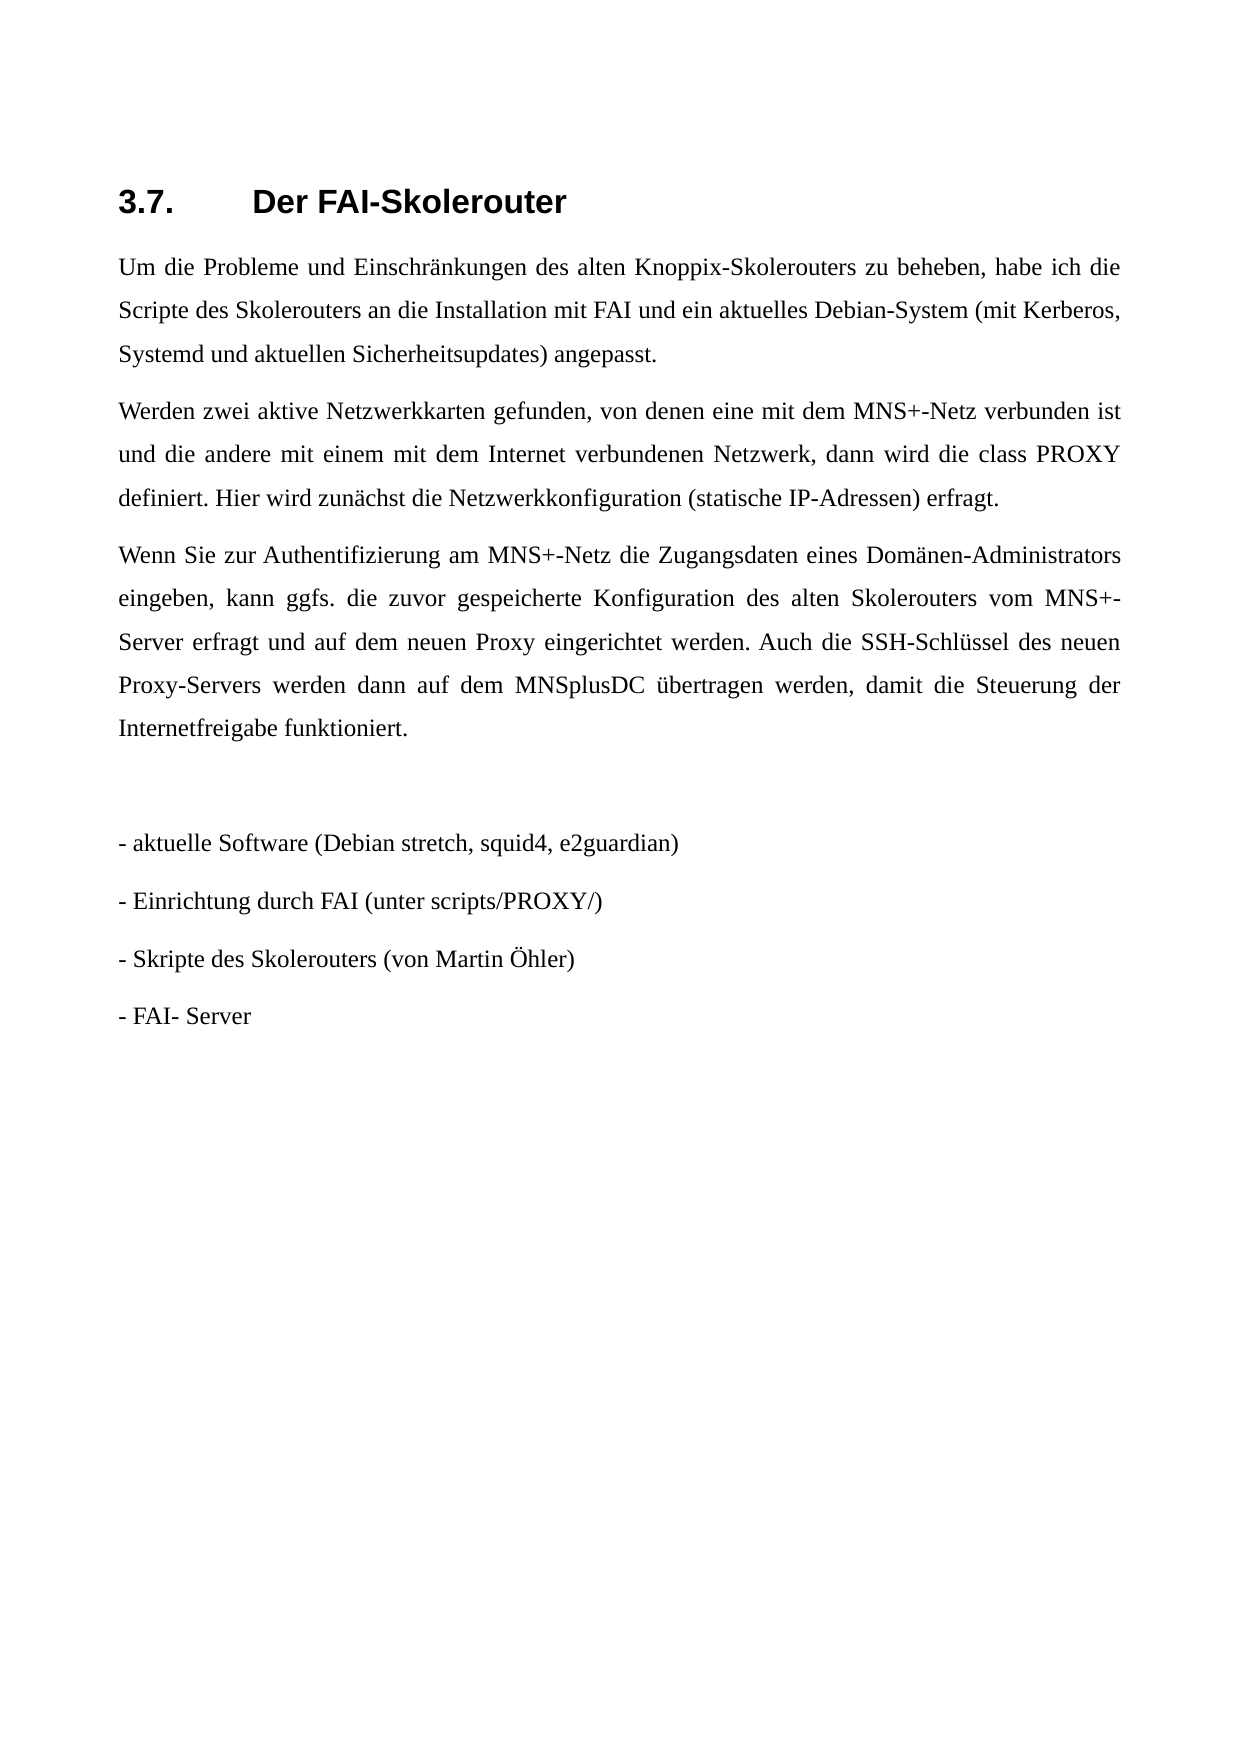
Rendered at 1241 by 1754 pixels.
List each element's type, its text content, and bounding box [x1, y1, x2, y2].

text - Skripte des Skolerouters (von Martin Öhler) [118, 944, 1122, 972]
text Wenn Sie zur Authentifizierung am MNS+-Netz die Zugangsdaten eines Domänen-Administrators eingeben, kann ggfs. die zuvor gespeicherte Konfiguration des alten Skolerouters vom MNS+-Server erfragt und auf dem neuen Proxy eingerichtet werden. Auch die SSH-Schlüssel des neuen Proxy-Servers werden dann auf dem MNSplusDC übertragen werden, damit die Steuerung der Internetfreigabe funktioniert. [118, 540, 1122, 742]
text Werden zwei aktive Netzwerkkarten gefunden, von denen eine mit dem MNS+-Netz verbunden ist und die andere mit einem mit dem Internet verbundenen Netzwerk, dann wird die class PROXY definiert. Hier wird zunächst die Netzwerkkonfiguration (statische IP-Adressen) erfragt. [118, 396, 1122, 511]
subtitle Der FAI-Skolerouter [118, 182, 1122, 221]
text - aktuelle Software (Debian stretch, squid4, e2guardian) [118, 828, 1122, 857]
text - FAI- Server [118, 1001, 1122, 1030]
text Um die Probleme und Einschränkungen des alten Knoppix-Skolerouters zu beheben, habe ich die Scripte des Skolerouters an die Installation mit FAI und ein aktuelles Debian-System (mit Kerberos, Systemd und aktuellen Sicherheitsupdates) angepasst. [118, 252, 1122, 367]
text - Einrichtung durch FAI (unter scripts/PROXY/) [118, 886, 1122, 915]
